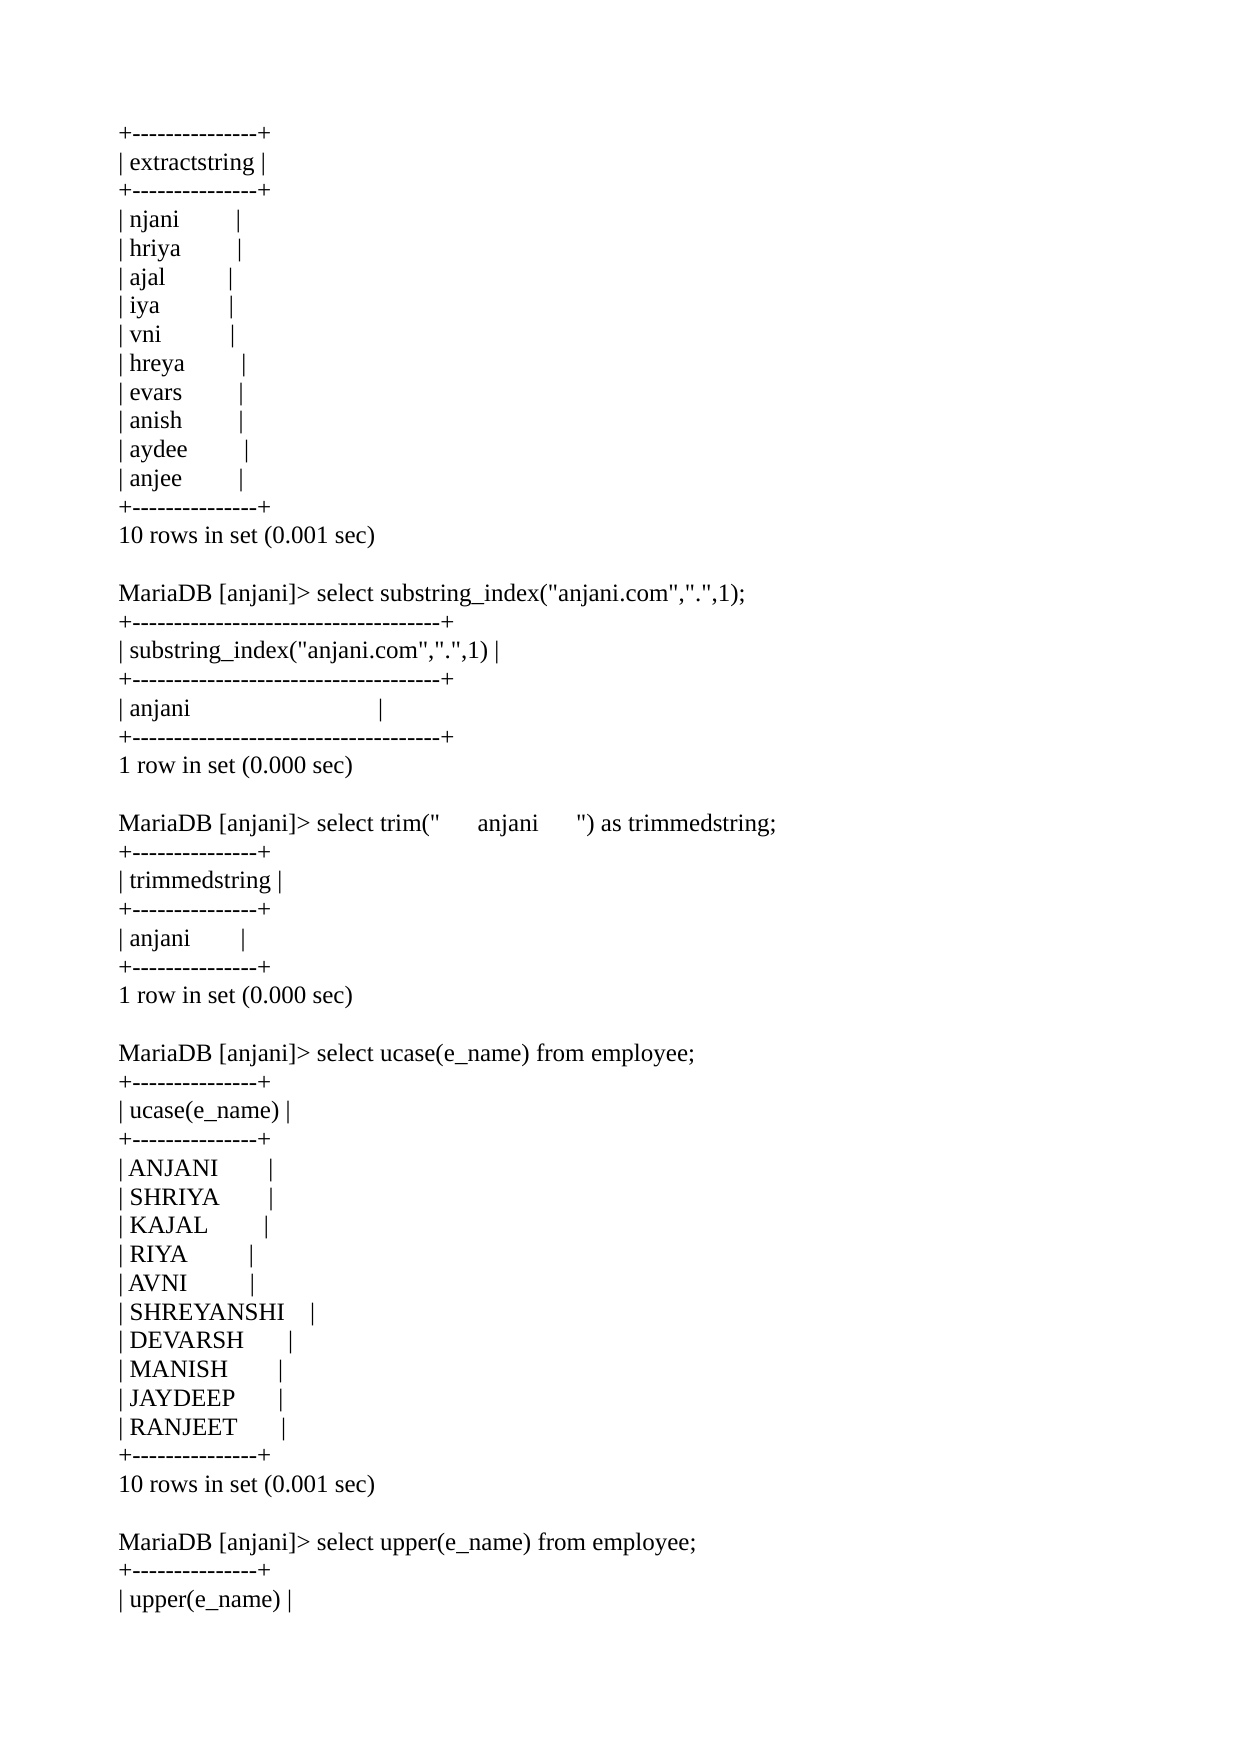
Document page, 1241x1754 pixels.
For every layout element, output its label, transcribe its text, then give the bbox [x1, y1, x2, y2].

text | hriya | [118, 233, 1122, 262]
text MariaDB [anjani]> select upper(e_name) from employee; [118, 1527, 1122, 1556]
text | DEVARSH | [118, 1326, 1122, 1354]
text | anish | [118, 406, 1122, 434]
text | anjee | [118, 463, 1122, 492]
text | ucase(e_name) | [118, 1096, 1122, 1124]
text | SHRIYA | [118, 1182, 1122, 1211]
text 1 row in set (0.000 sec) [118, 751, 1122, 779]
text | njani | [118, 204, 1122, 233]
text | trimmedstring | [118, 866, 1122, 894]
text +---------------+ [118, 492, 1122, 521]
text +---------------+ [118, 1124, 1122, 1153]
text | extractstring | [118, 147, 1122, 176]
text +-------------------------------------+ [118, 664, 1122, 693]
text MariaDB [anjani]> select substring_index("anjani.com",".",1); [118, 578, 1122, 607]
text +---------------+ [118, 952, 1122, 981]
text +-------------------------------------+ [118, 722, 1122, 751]
text | substring_index("anjani.com",".",1) | [118, 636, 1122, 664]
text | anjani | [118, 693, 1122, 722]
text | AVNI | [118, 1268, 1122, 1297]
text | RANJEET | [118, 1412, 1122, 1441]
text | vni | [118, 319, 1122, 348]
text MariaDB [anjani]> select ucase(e_name) from employee; [118, 1038, 1122, 1067]
text | ANJANI | [118, 1153, 1122, 1182]
text +-------------------------------------+ [118, 607, 1122, 636]
text | MANISH | [118, 1354, 1122, 1383]
text | evars | [118, 377, 1122, 406]
text +---------------+ [118, 894, 1122, 923]
text MariaDB [anjani]> select trim(" anjani ") as trimmedstring; [118, 808, 1122, 837]
text 10 rows in set (0.001 sec) [118, 521, 1122, 549]
text | JAYDEEP | [118, 1383, 1122, 1412]
text 10 rows in set (0.001 sec) [118, 1469, 1122, 1498]
text | RIYA | [118, 1239, 1122, 1268]
text | upper(e_name) | [118, 1584, 1122, 1613]
text +---------------+ [118, 1556, 1122, 1584]
text +---------------+ [118, 1067, 1122, 1096]
text | KAJAL | [118, 1211, 1122, 1239]
text 1 row in set (0.000 sec) [118, 981, 1122, 1009]
text +---------------+ [118, 1441, 1122, 1469]
text | ajal | [118, 262, 1122, 291]
text | hreya | [118, 348, 1122, 377]
text +---------------+ [118, 837, 1122, 866]
text +---------------+ [118, 118, 1122, 147]
text | iya | [118, 291, 1122, 319]
text | aydee | [118, 434, 1122, 463]
text | SHREYANSHI | [118, 1297, 1122, 1326]
text | anjani | [118, 923, 1122, 952]
text +---------------+ [118, 176, 1122, 204]
